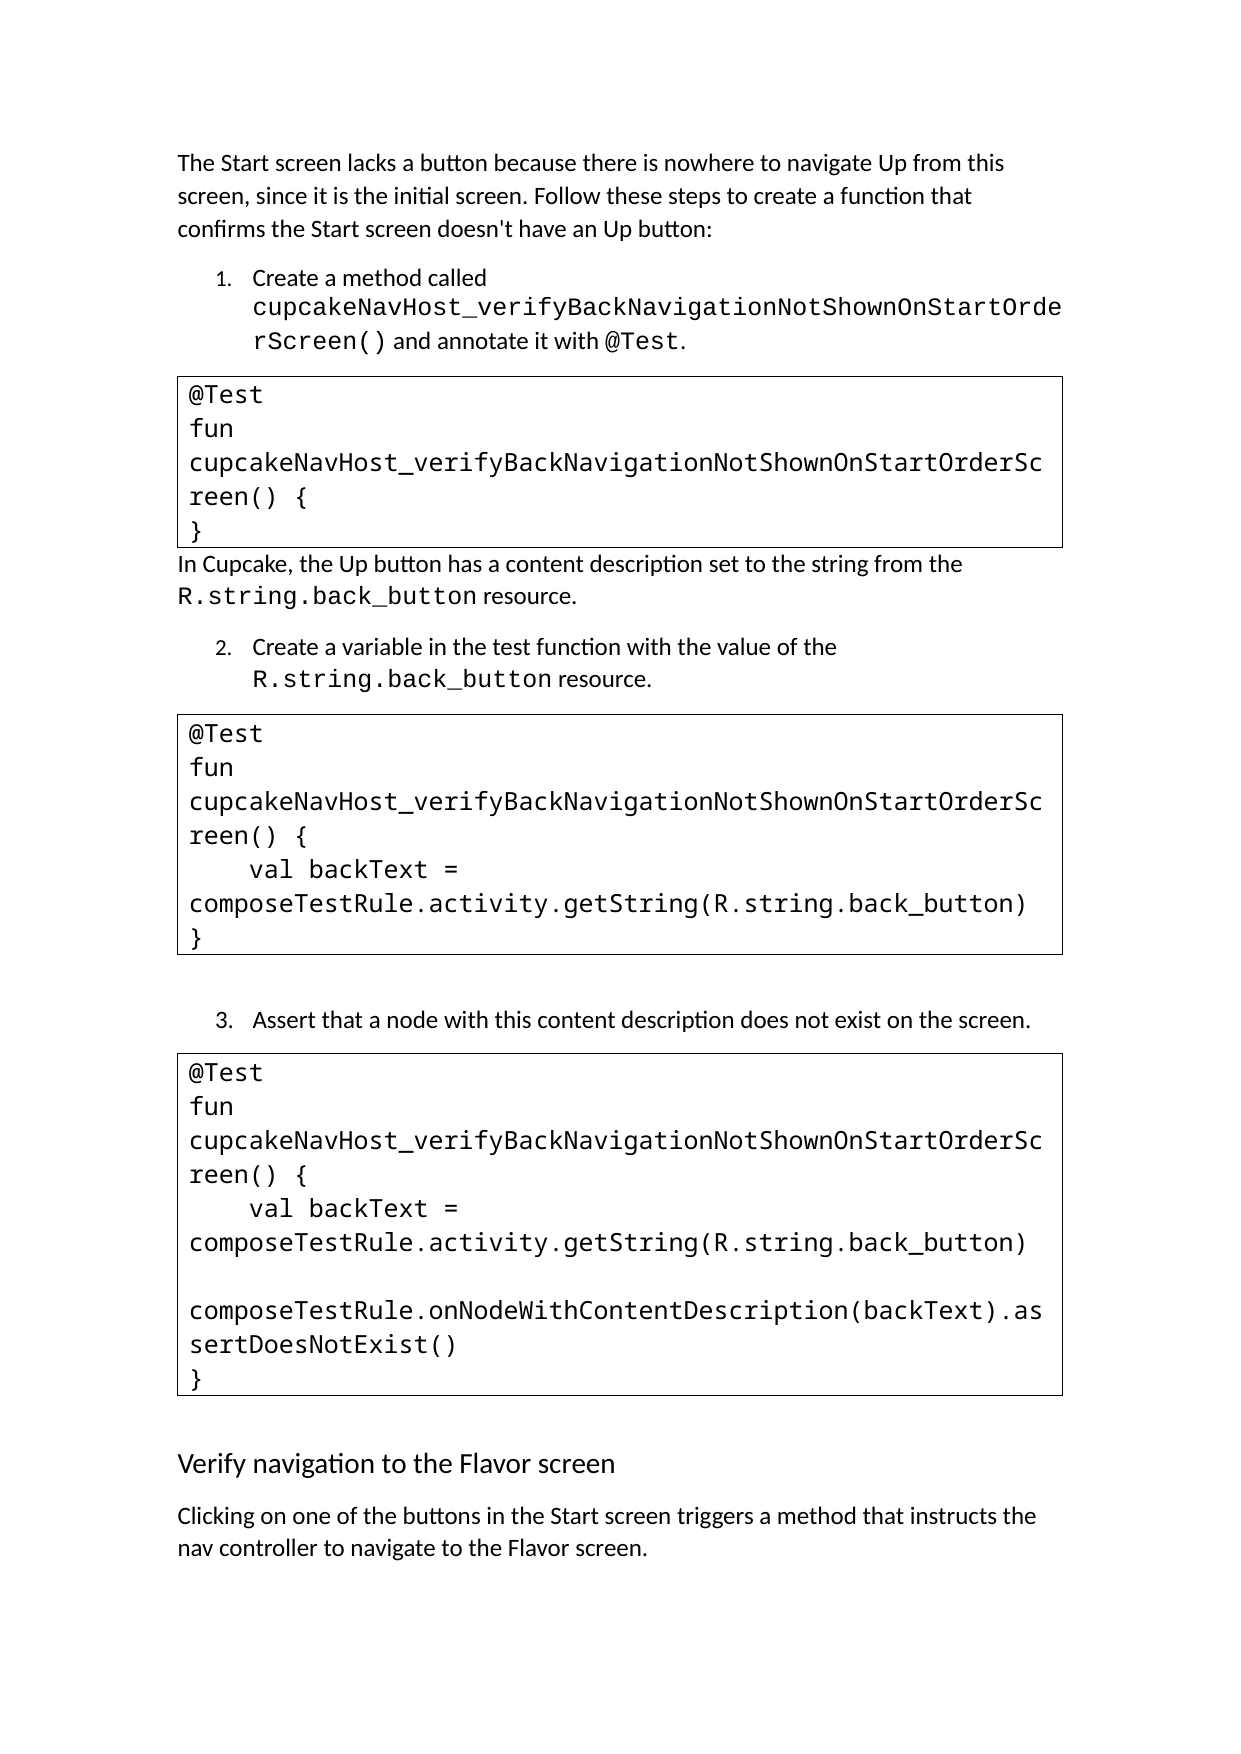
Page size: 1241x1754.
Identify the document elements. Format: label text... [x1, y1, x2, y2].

text The Start screen lacks a button because there is nowhere to navigate Up from this screen, since it is the initial screen. Follow these steps to create a function that confirms the Start screen doesn't have an Up button: [177, 148, 1063, 243]
table_header @Test fun cupcakeNavHost_verifyBackNavigationNotShownOnStartOrderScreen() { val backText = composeTestRule.activity.getString(R.string.back_button) } [178, 715, 1062, 954]
text Verify navigation to the Flavor screen [177, 1445, 1063, 1481]
table_header @Test fun cupcakeNavHost_verifyBackNavigationNotShownOnStartOrderScreen() { val backText = composeTestRule.activity.getString(R.string.back_button) composeTestRule.onNodeWithContentDescription(backText).assertDoesNotExist() } [178, 1054, 1062, 1395]
list Assert that a node with this content description does not exist on the screen. [215, 1004, 1063, 1034]
text Clicking on one of the buttons in the Start screen triggers a method that instructs the nav controller to navigate to the Flavor screen. [177, 1500, 1063, 1563]
table_header @Test fun cupcakeNavHost_verifyBackNavigationNotShownOnStartOrderScreen() { } [178, 377, 1062, 547]
list Create a variable in the test function with the value of the R.string.back_button resource. [215, 631, 1063, 695]
list Create a method called cupcakeNavHost_verifyBackNavigationNotShownOnStartOrderScreen() and annotate it with @Test. [215, 262, 1063, 357]
text In Cupcake, the Up button has a content description set to the string from the R.string.back_button resource. [177, 548, 1063, 612]
